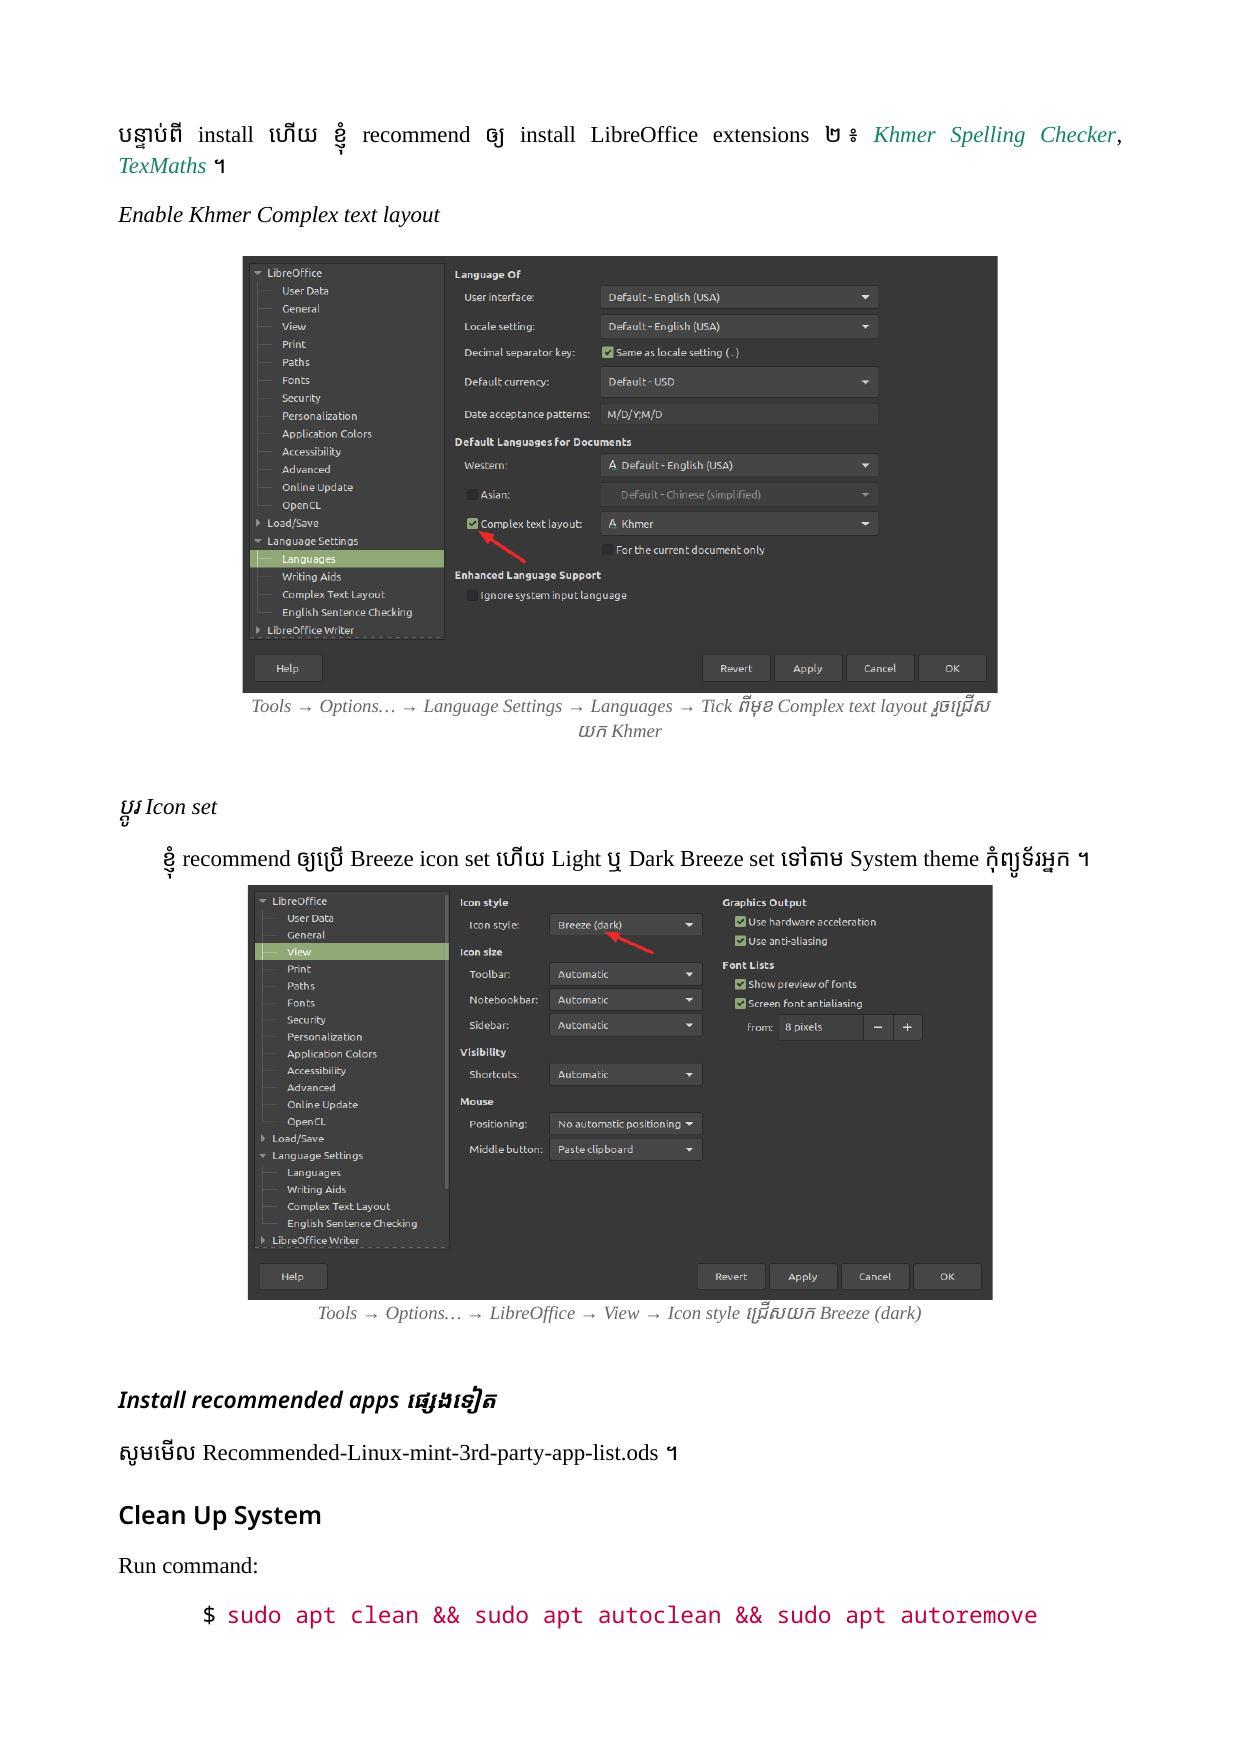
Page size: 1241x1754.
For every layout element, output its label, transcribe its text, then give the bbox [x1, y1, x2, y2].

text Enable Khmer Complex text layout [118, 201, 1122, 228]
text ខ្ញុំ​ recommend ឲ្យ​ប្រើ Breeze icon set ហើយ​ Light ឬ​ Dark Breeze set ទៅ​តាម System theme កុំព្យូទ័រ​អ្នក ។ [118, 842, 1122, 873]
text សូម​មើល Recommended-Linux-mint-3rd-party-app-list.ods ។ [118, 1436, 1122, 1467]
text ប្តូរ​ Icon set [118, 790, 1122, 821]
text បន្ទាប់​ពី​ install ហើយ​ ខ្ញុំ​ recommend ឲ្យ​ install LibreOffice extensions ២ ៖ Khmer Spelling Checker, TexMaths ។ [118, 118, 1122, 181]
text Run command: [118, 1552, 1122, 1579]
picture [242, 256, 998, 693]
subtitle Clean Up System [118, 1498, 1122, 1532]
text Tools → Options… → LibreOffice → View → Icon style ជ្រើស​យក Breeze (dark) [248, 1300, 992, 1325]
list sudo apt clean && sudo apt autoclean && sudo apt autoremove [118, 1599, 1122, 1631]
text Tools → Options… → Language Settings → Languages → Tick ពី​មុខ Complex text layout រួច​ជ្រើស​យក Khmer [243, 693, 998, 743]
picture [247, 885, 993, 1300]
subtitle Install recommended apps ផ្សេង​ទៀត [118, 1384, 1122, 1415]
